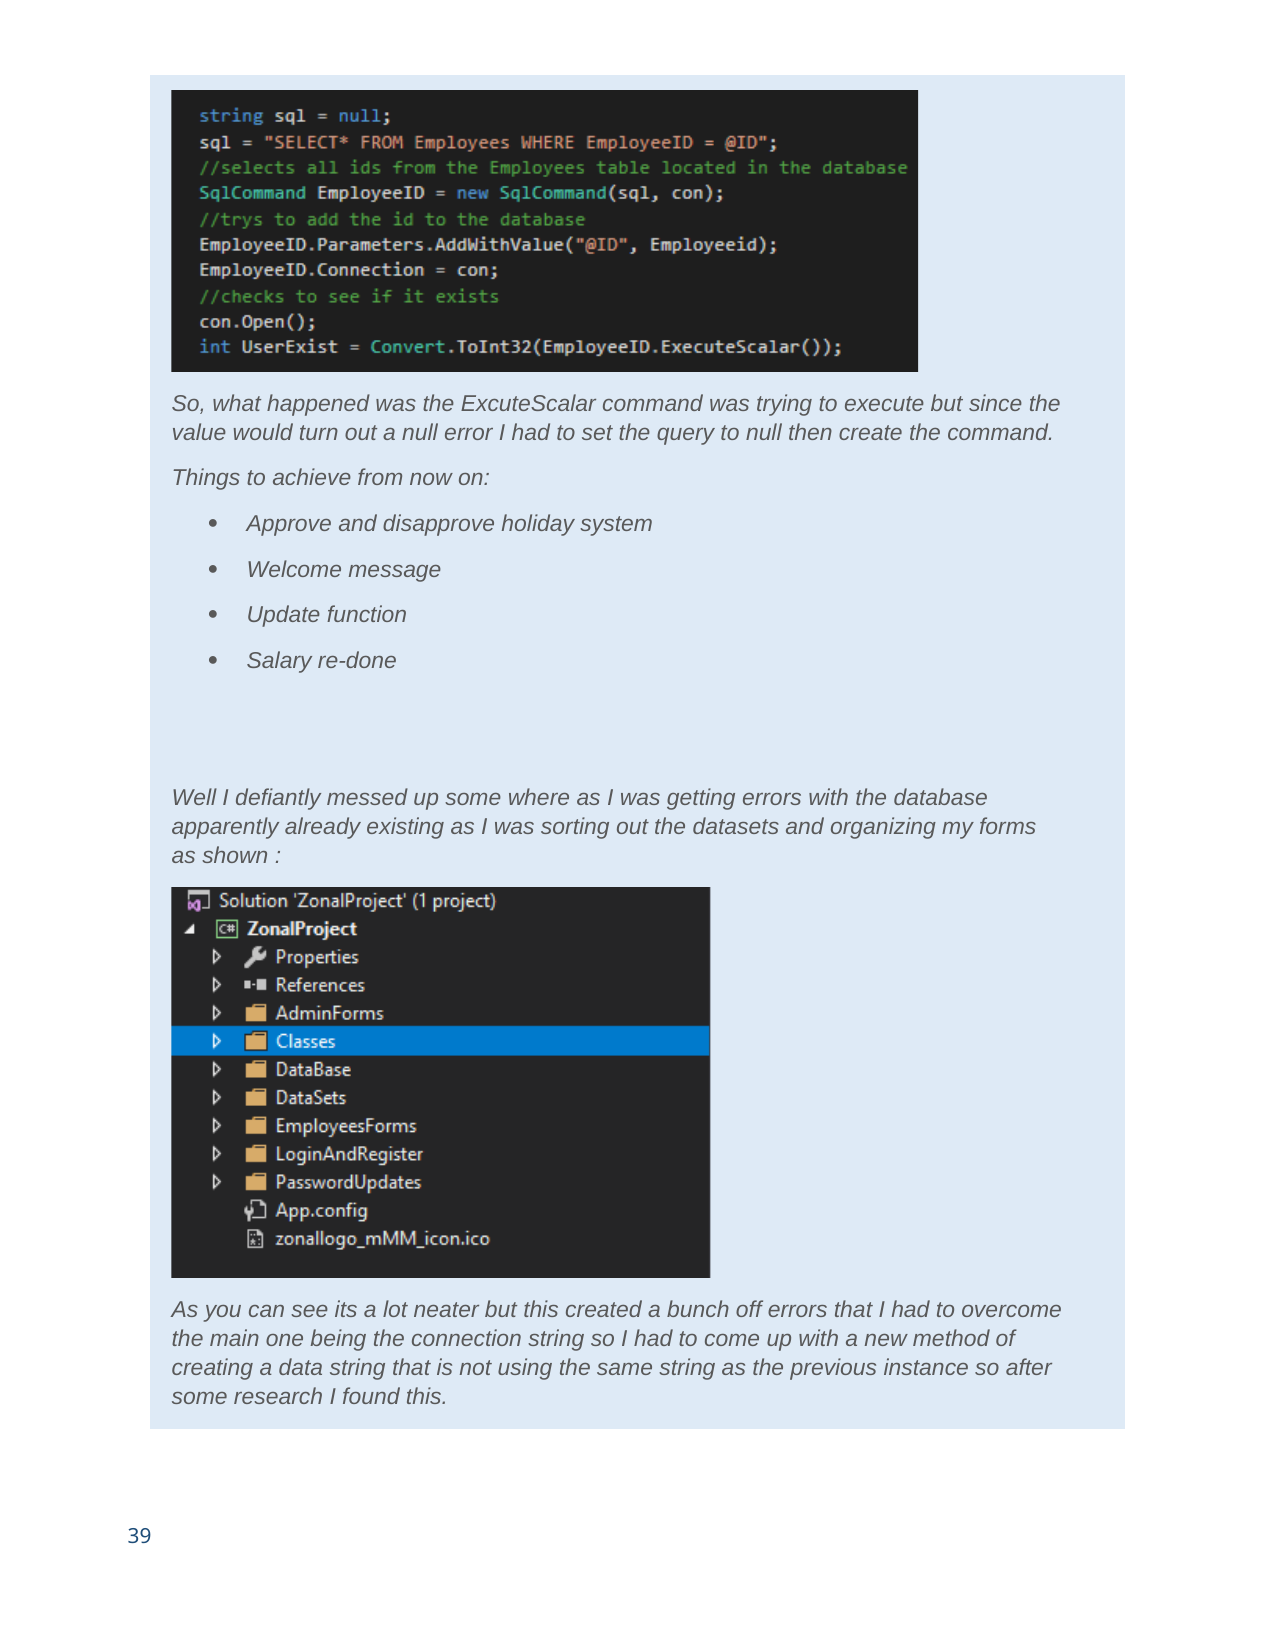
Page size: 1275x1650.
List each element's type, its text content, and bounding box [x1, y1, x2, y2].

table_header [150, 75, 171, 1429]
table_header So, what happened was the ExcuteScalar command was trying to execute but since the value would turn out a null error I had to set the query to null then create the command. Things to achieve from now on: Approve and disapprove holiday system Welcome message Update function Salary re-done Well I defiantly messed up some where as I was getting errors with the database apparently already existing as I was sorting out the datasets and organizing my forms as shown : As you can see its a lot neater but this created a bunch off errors that I had to overcome the main one being the connection string so I had to come up with a new method of creating a data string that is not using the same string as the previous instance so after some research I found this. [171, 75, 1125, 1429]
